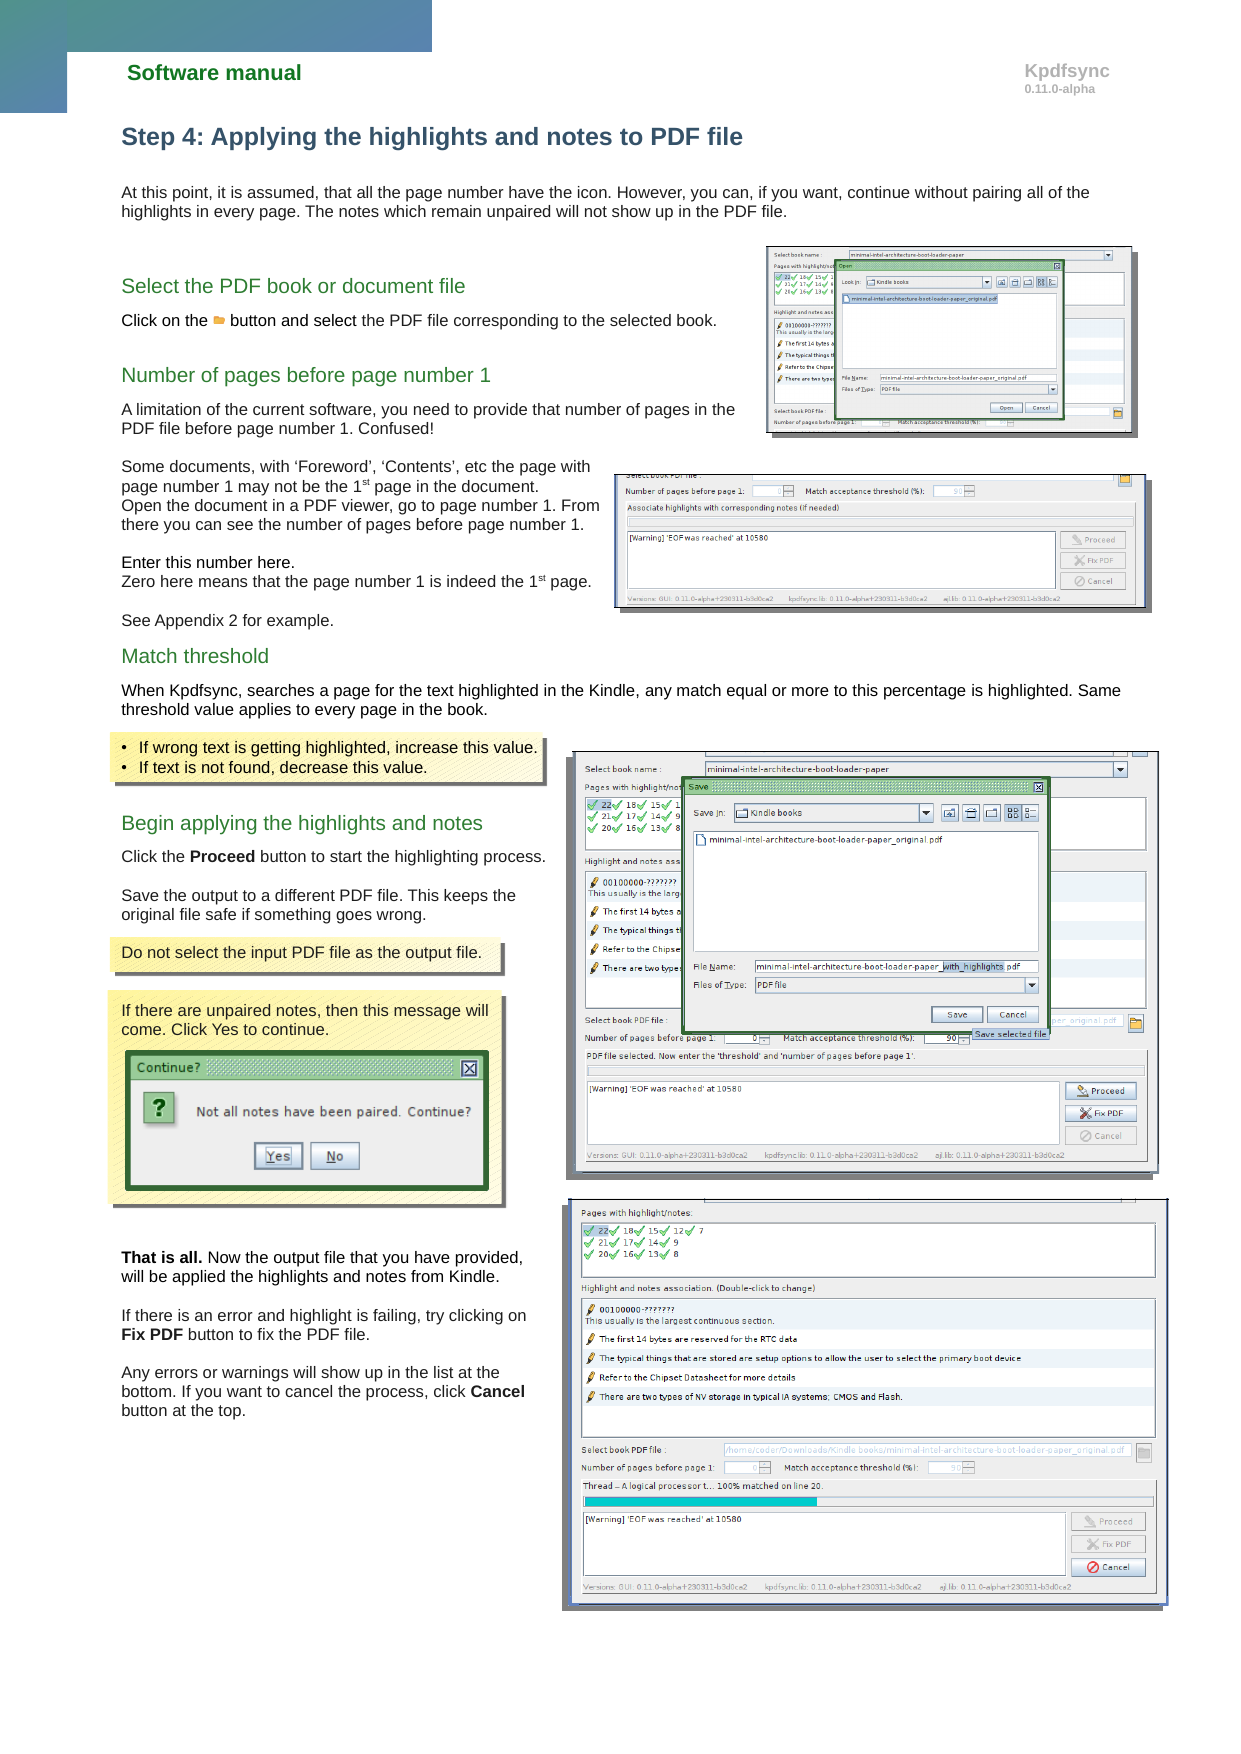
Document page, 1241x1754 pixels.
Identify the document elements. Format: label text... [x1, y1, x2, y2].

list If wrong text is getting highlighted, increase this value. [548, 738, 1161, 757]
text That is all. Now the output file that you have provided, will be applied the highlights and notes from Kindle. [121, 1248, 562, 1286]
picture [572, 751, 1160, 1174]
text Click the Proceed button to start the highlighting process. [121, 847, 566, 866]
text Open the document in a PDF viewer, go to page number 1. From there you can see the number of pages before page number 1. [121, 496, 1146, 534]
text Save the output to a different PDF file. This keeps the original file safe if something goes wrong. [121, 885, 566, 924]
picture [212, 313, 225, 326]
text Enter this number here. [121, 553, 1146, 572]
text If there is an error and highlight is failing, try clicking on Fix PDF button to fix the PDF file. [121, 1305, 562, 1344]
subtitle Number of pages before page number 1 [121, 363, 766, 387]
text At this point, it is assumed, that all the page number have the icon. However, you can, if you want, continue without pairing all of the highlights in every page. The notes which remain unpaired will not show up in the PDF file. [121, 183, 1161, 221]
text Click on the button and select the PDF file corresponding to the selected book. [121, 310, 766, 329]
subtitle Begin applying the highlights and notes [121, 811, 566, 834]
text Some documents, with ‘Foreword’, ‘Contents’, etc the page with page number 1 may not be the 1st page in the document. [121, 457, 1161, 496]
picture [614, 570, 1147, 607]
picture [125, 1050, 489, 1191]
subtitle Match threshold [121, 644, 1161, 668]
subtitle Select the PDF book or document file [121, 274, 766, 298]
text Do not select the input PDF file as the output file. [506, 943, 566, 962]
text Zero here means that the page number 1 is indeed the 1st page. [121, 572, 614, 591]
text Any errors or warnings will show up in the list at the bottom. If you want to cancel the process, click Cancel button at the top. [121, 1363, 562, 1420]
picture [568, 1200, 1169, 1606]
text When Kpdfsync, searches a page for the text highlighted in the Kindle, any match equal or more to this percentage is highlighted. Same threshold value applies to every page in the book. [121, 681, 1161, 719]
text See Appendix 2 for example. [121, 611, 1161, 630]
text If there are unpaired notes, then this message will [508, 1000, 566, 1019]
text A limitation of the current software, you need to provide that number of pages in the PDF file before page number 1. Confused! [121, 400, 772, 438]
text come. Click Yes to continue. [508, 1019, 566, 1039]
subtitle Step 4: Applying the highlights and notes to PDF file [121, 122, 1161, 151]
picture [766, 246, 1133, 432]
